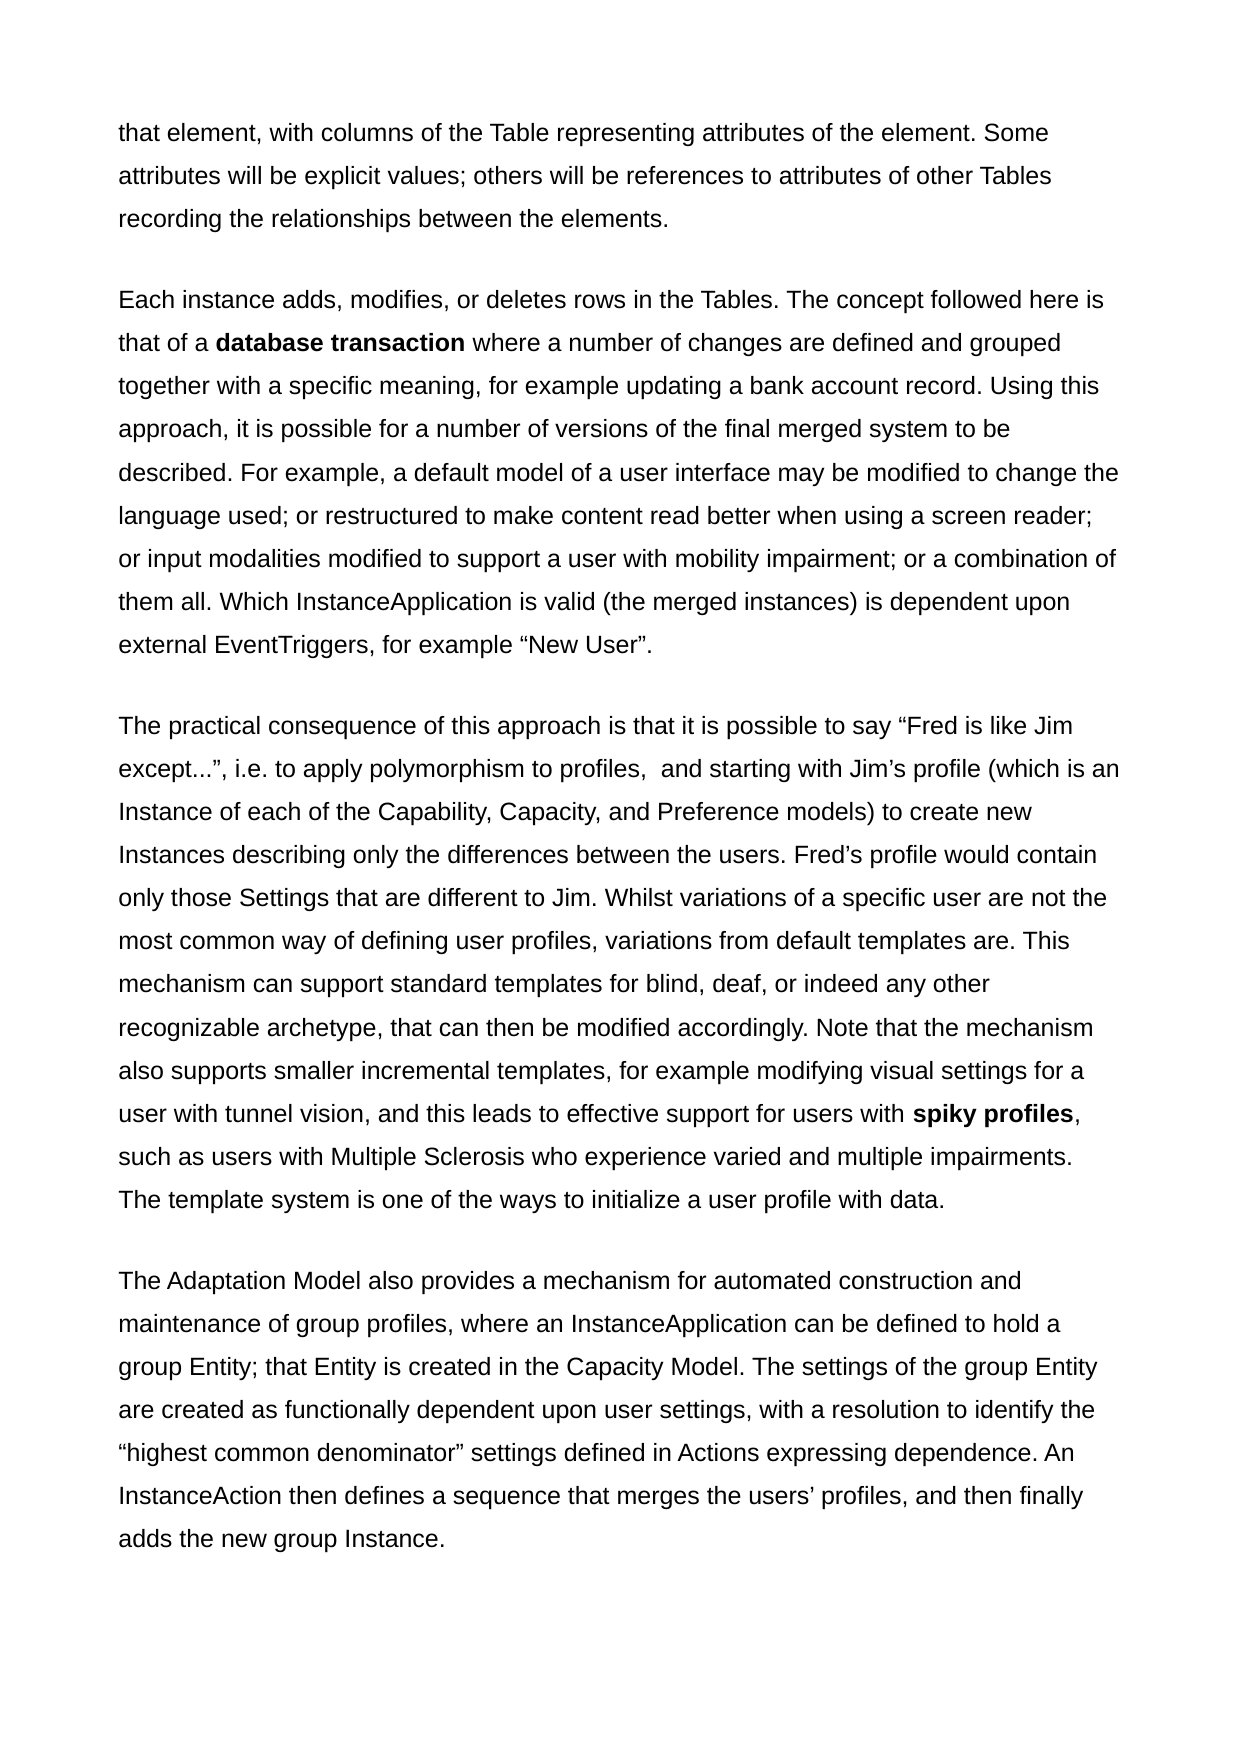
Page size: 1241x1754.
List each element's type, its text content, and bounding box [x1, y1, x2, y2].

text Each instance adds, modifies, or deletes rows in the Tables. The concept followed here is that of a database transaction where a number of changes are defined and grouped together with a specific meaning, for example updating a bank account record. Using this approach, it is possible for a number of versions of the final merged system to be described. For example, a default model of a user interface may be modified to change the language used; or restructured to make content read better when using a screen reader; or input modalities modified to support a user with mobility impairment; or a combination of them all. Which InstanceApplication is valid (the merged instances) is dependent upon external EventTriggers, for example “New User”. [118, 285, 1122, 659]
text The Adaptation Model also provides a mechanism for automated construction and maintenance of group profiles, where an InstanceApplication can be defined to hold a group Entity; that Entity is created in the Capacity Model. The settings of the group Entity are created as functionally dependent upon user settings, with a resolution to identify the “highest common denominator” settings defined in Actions expressing dependence. An InstanceAction then defines a sequence that merges the users’ profiles, and then finally adds the new group Instance. [118, 1266, 1122, 1553]
text Less evident in the models of Capability, Capacity, and Preference is how the models are initially populated, maintained over time, and delivered to the device that requires them; a subject discussed in more depth in Chapter 6 (Context). The Adaptation Model, shown in Figure 10, describes how Instances of data models are combined to create a single view of data; “Instance” in this case corresponds to a version of data populating Capability, Capacity, or Preference models. Each element of each model is considered to be a Table of entries for that element, with columns of the Table representing attributes of the element. Some attributes will be explicit values; others will be references to attributes of other Tables recording the relationships between the elements. [118, 118, 1122, 233]
text The practical consequence of this approach is that it is possible to say “Fred is like Jim except...”, i.e. to apply polymorphism to profiles, and starting with Jim’s profile (which is an Instance of each of the Capability, Capacity, and Preference models) to create new Instances describing only the differences between the users. Fred’s profile would contain only those Settings that are different to Jim. Whilst variations of a specific user are not the most common way of defining user profiles, variations from default templates are. This mechanism can support standard templates for blind, deaf, or indeed any other recognizable archetype, that can then be modified accordingly. Note that the mechanism also supports smaller incremental templates, for example modifying visual settings for a user with tunnel vision, and this leads to effective support for users with spiky profiles, such as users with Multiple Sclerosis who experience varied and multiple impairments. The template system is one of the ways to initialize a user profile with data. [118, 711, 1122, 1214]
